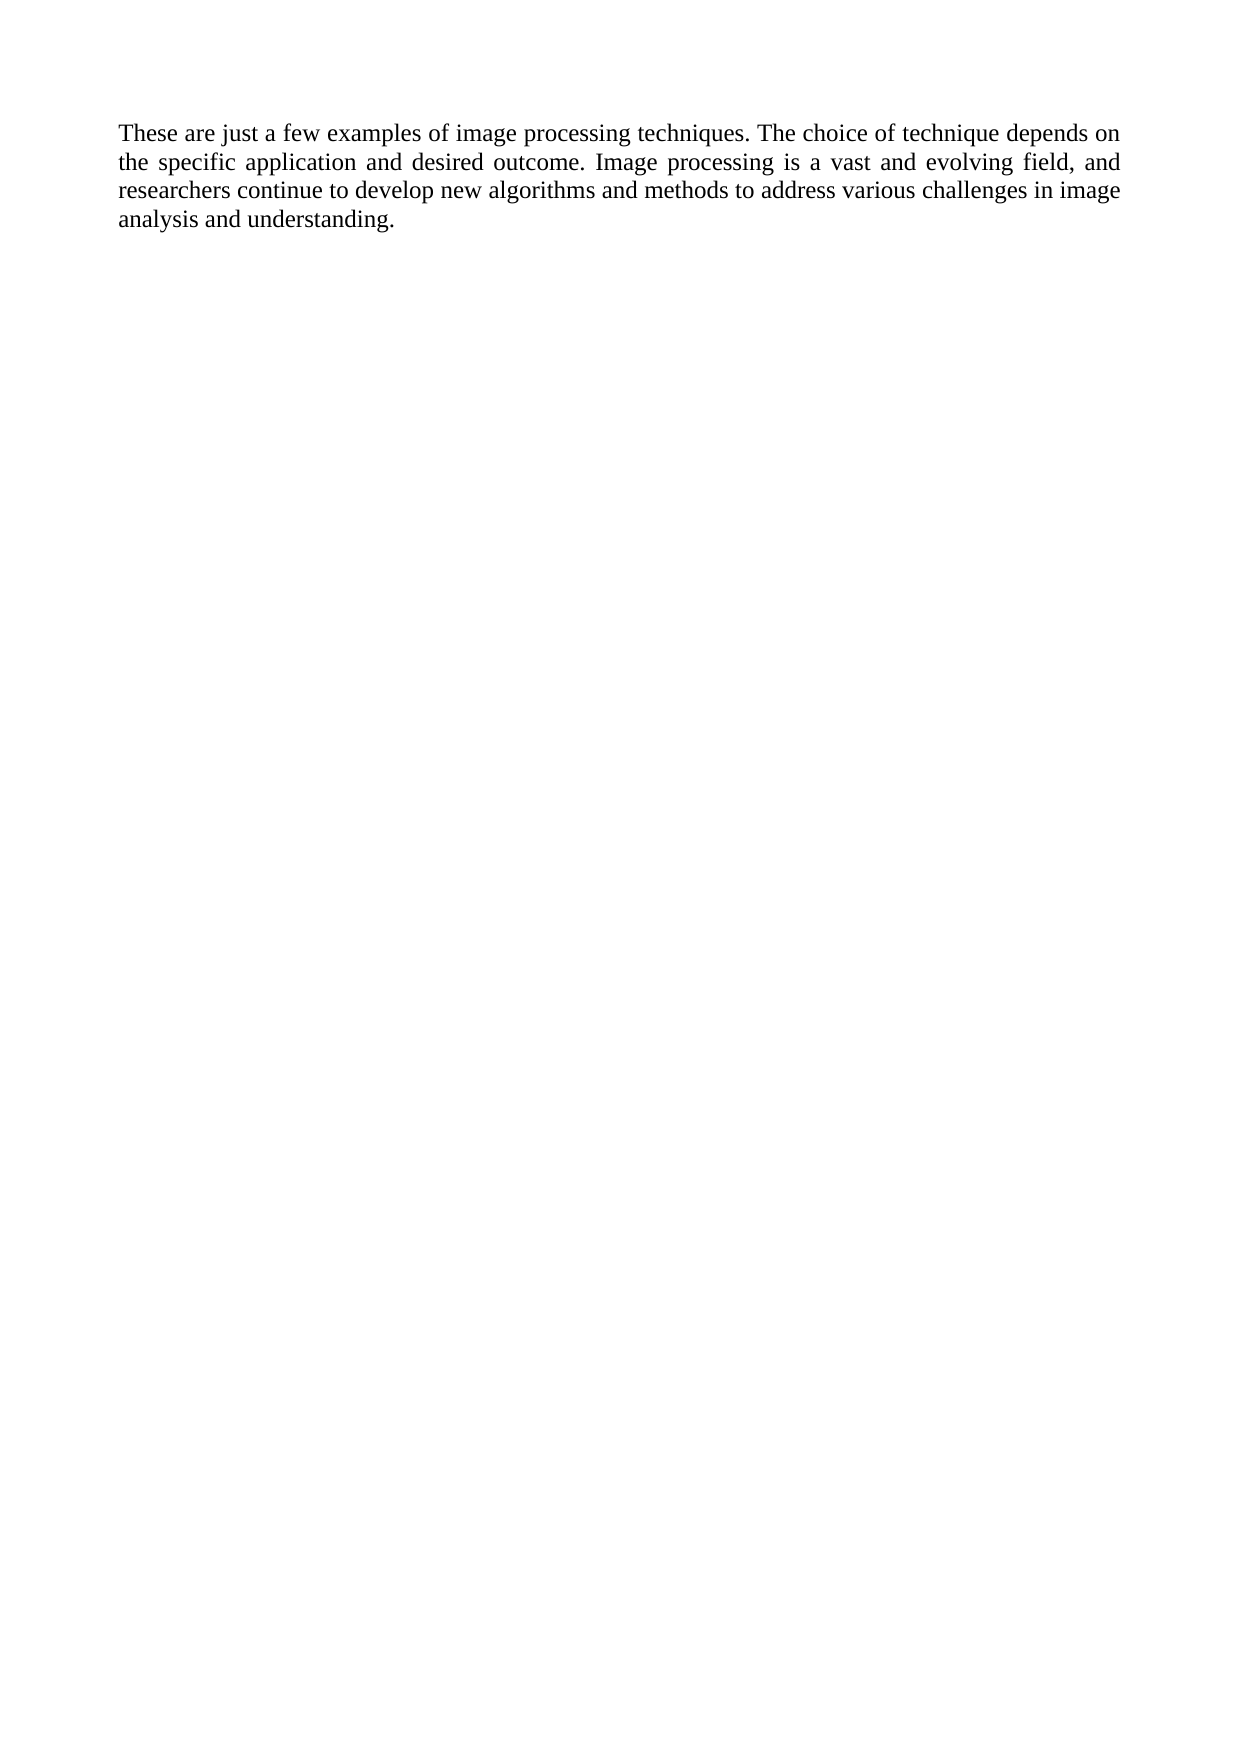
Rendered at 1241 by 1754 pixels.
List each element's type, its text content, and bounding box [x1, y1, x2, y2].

text These are just a few examples of image processing techniques. The choice of technique depends on the specific application and desired outcome. Image processing is a vast and evolving field, and researchers continue to develop new algorithms and methods to address various challenges in image analysis and understanding. [118, 118, 1122, 233]
